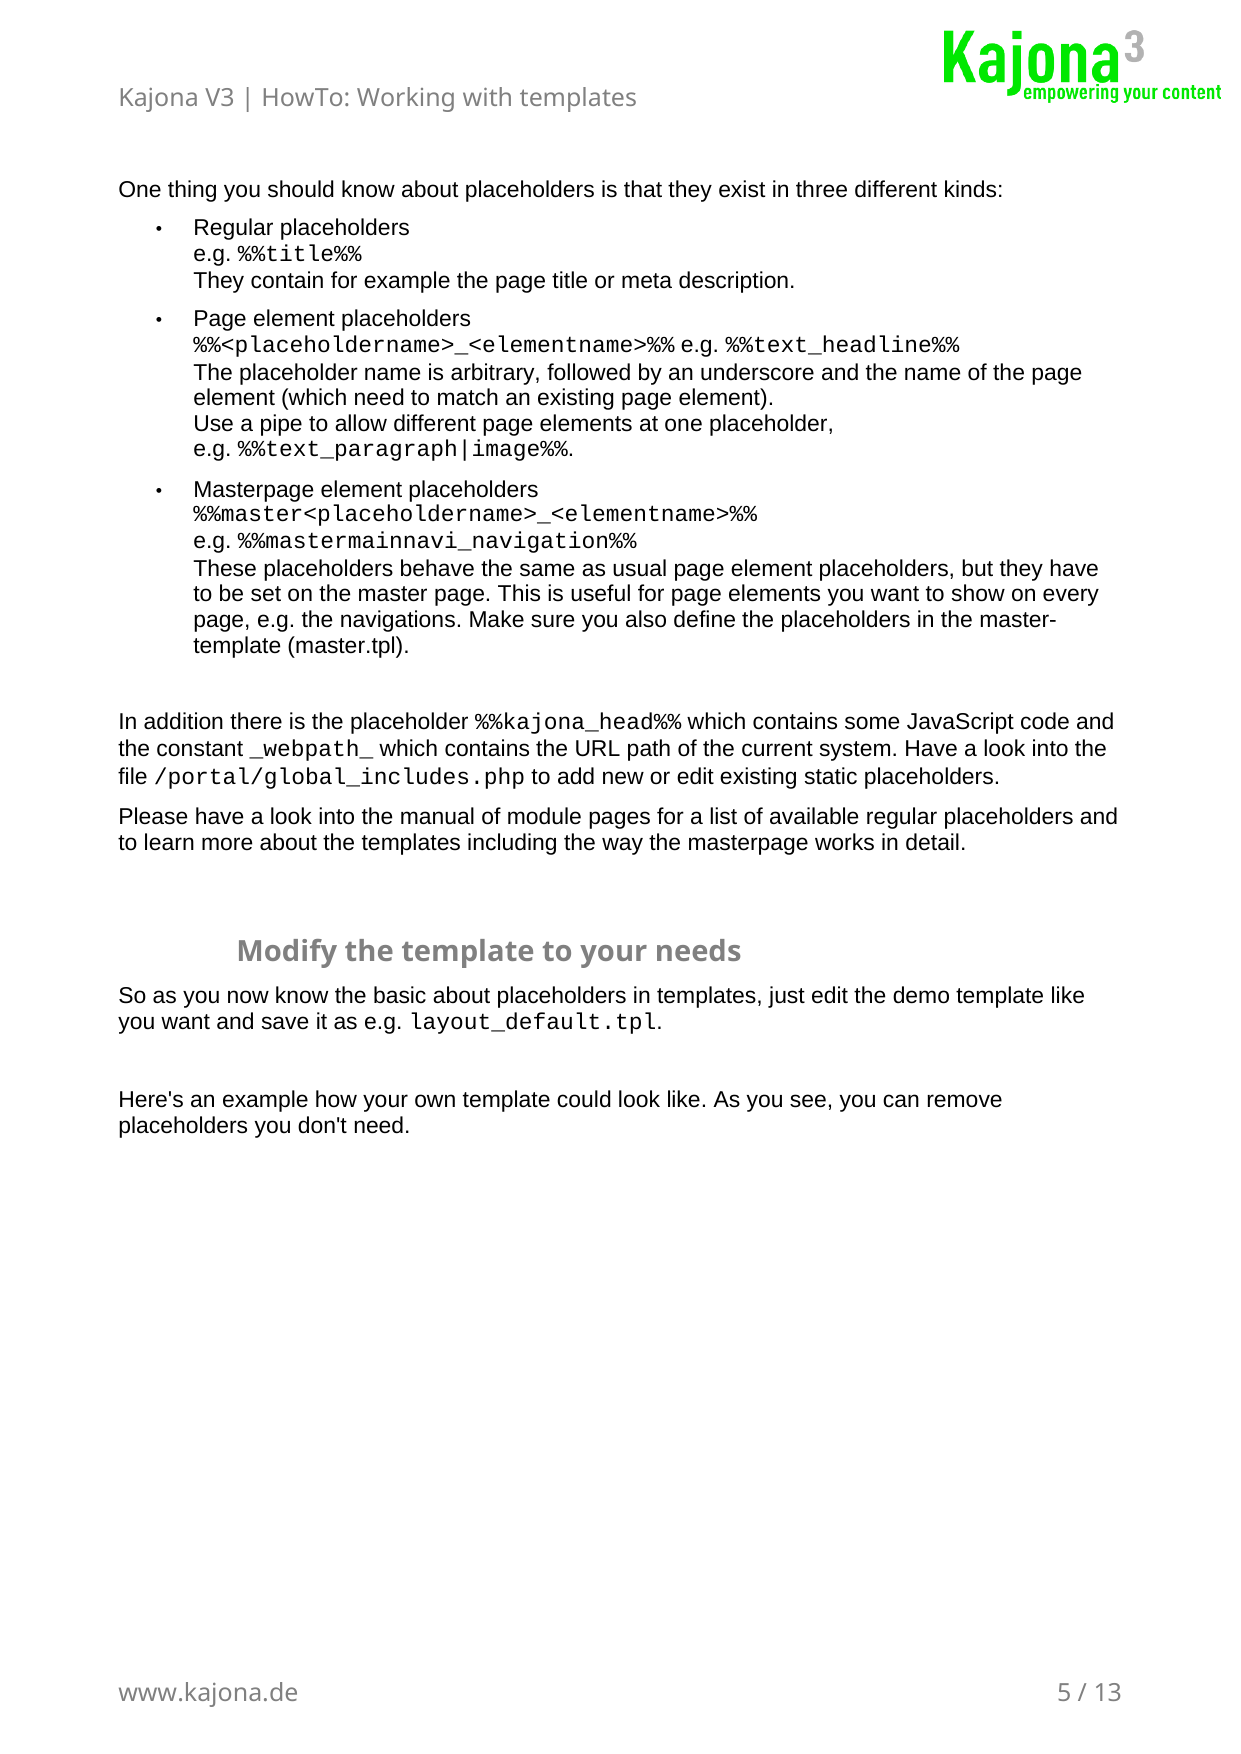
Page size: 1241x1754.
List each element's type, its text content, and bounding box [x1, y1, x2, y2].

picture [944, 30, 1221, 103]
text In addition there is the placeholder %%kajona_head%% which contains some JavaScript code and the constant _webpath_ which contains the URL path of the current system. Have a look into the file /portal/global_includes.php to add new or edit existing static placeholders. [118, 708, 1122, 791]
text Please have a look into the manual of module pages for a list of available regular placeholders and to learn more about the templates including the way the masterpage works in detail. [118, 804, 1122, 855]
text Here's an example how your own template could look like. As you see, you can remove placeholders you don't need. [118, 1087, 1122, 1138]
list Masterpage element placeholders %%master<placeholdername>_<elementname>%% e.g. %%mastermainnavi_navigation%% These placeholders behave the same as usual page element placeholders, but they have to be set on the master page. This is useful for page elements you want to show on every page, e.g. the navigations. Make sure you also define the placeholders in the master-template (master.tpl). [156, 476, 1122, 658]
text So as you now know the basic about placeholders in templates, just edit the demo template like you want and save it as e.g. layout_default.tpl. [118, 983, 1122, 1036]
subtitle Modify the template to your needs [118, 931, 1122, 970]
text One thing you should know about placeholders is that they exist in three different kinds: [118, 177, 1122, 202]
list Page element placeholders %%<placeholdername>_<elementname>%% e.g. %%text_headline%% The placeholder name is arbitrary, followed by an underscore and the name of the page element (which need to match an existing page element). Use a pipe to allow different page elements at one placeholder, e.g. %%text_paragraph|image%%. [156, 306, 1122, 464]
list Regular placeholders e.g. %%title%% They contain for example the page title or meta description. [156, 215, 1122, 293]
